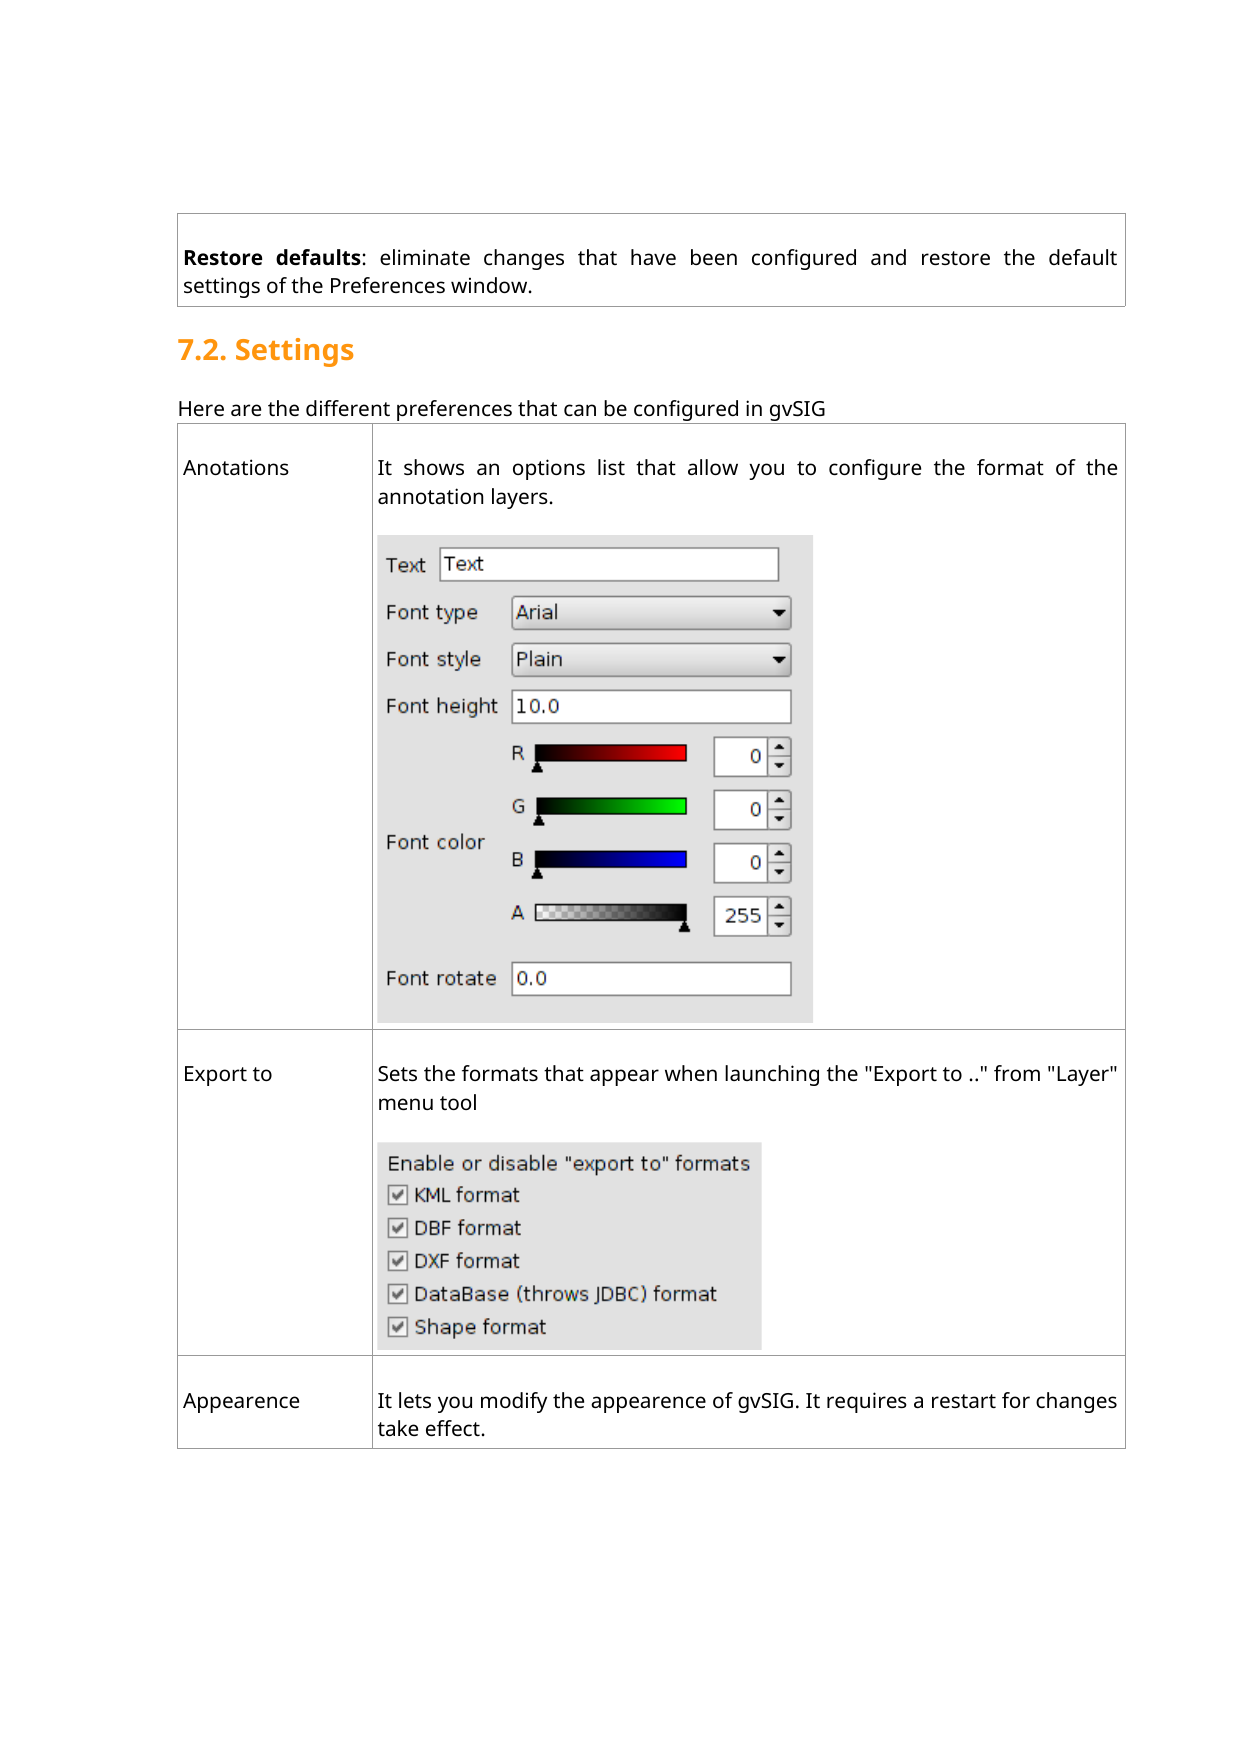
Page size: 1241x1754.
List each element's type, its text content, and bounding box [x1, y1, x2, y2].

picture [377, 535, 814, 1023]
table_header Restore defaults: eliminate changes that have been configured and restore the default settings of the Preferences window. [178, 214, 1125, 306]
table_cell Sets the formats that appear when launching the "Export to .." from "Layer" menu tool [373, 1030, 1125, 1355]
table_header Anotations [178, 424, 372, 1029]
picture [377, 1141, 762, 1350]
table_cell Appearence [178, 1356, 372, 1448]
table_cell Export to [178, 1030, 372, 1355]
table_cell It lets you modify the appearence of gvSIG. It requires a restart for changes take effect. [373, 1356, 1125, 1448]
subtitle 7.2. Settings [177, 329, 1125, 369]
table_header It shows an options list that allow you to configure the format of the annotation layers. [373, 424, 1125, 1029]
text Here are the different preferences that can be configured in gvSIG [177, 394, 1125, 423]
